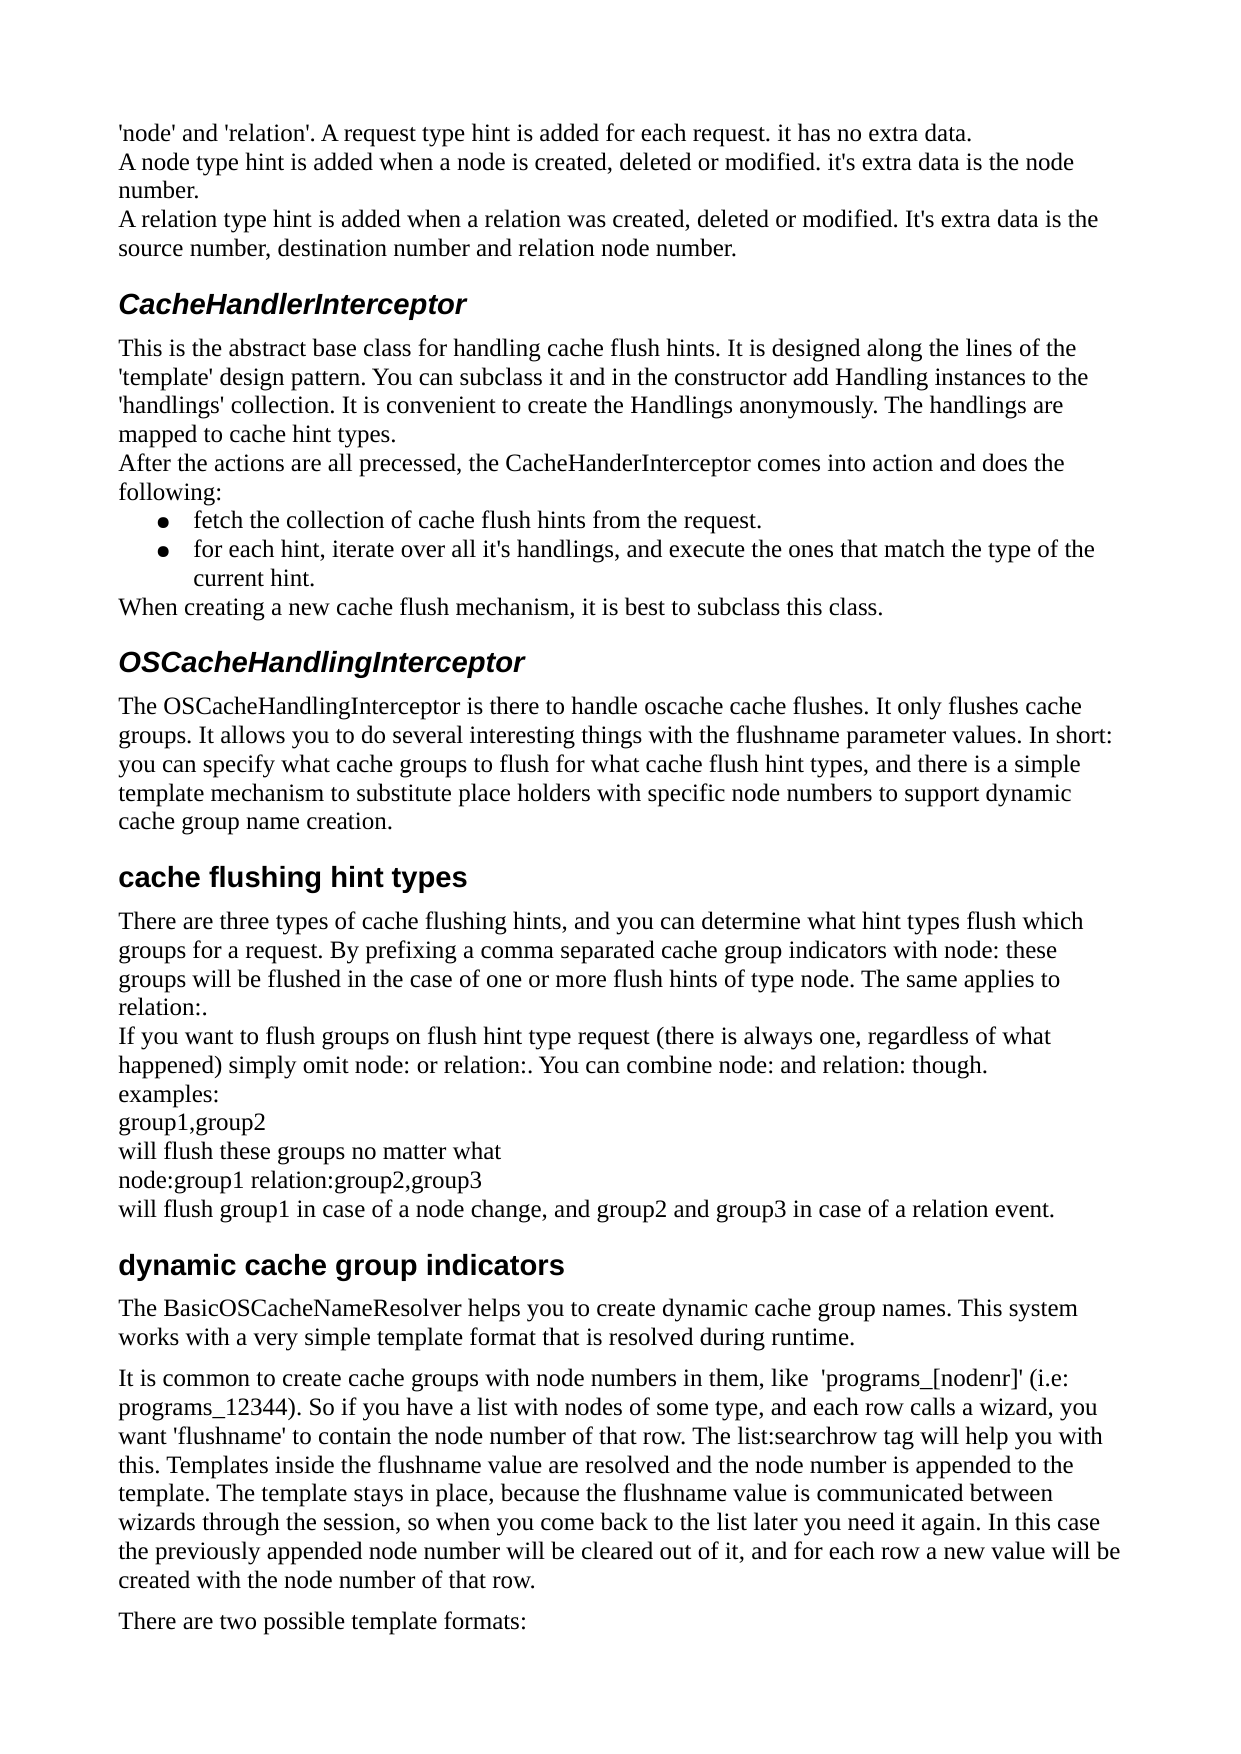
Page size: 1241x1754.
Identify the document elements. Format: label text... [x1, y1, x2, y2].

list fetch the collection of cache flush hints from the request. [156, 505, 1122, 534]
text 'node' and 'relation'. A request type hint is added for each request. it has no extra data. [118, 118, 1122, 147]
text will flush group1 in case of a node change, and group2 and group3 in case of a relation event. [118, 1194, 1122, 1222]
subtitle CacheHandlerInterceptor [118, 287, 1122, 320]
subtitle OSCacheHandlingInterceptor [118, 645, 1122, 679]
text After the actions are all precessed, the CacheHanderInterceptor comes into action and does the following: [118, 448, 1122, 505]
text will flush these groups no matter what [118, 1136, 1122, 1165]
text A node type hint is added when a node is created, deleted or modified. it's extra data is the node number. [118, 147, 1122, 204]
text The OSCacheHandlingInterceptor is there to handle oscache cache flushes. It only flushes cache groups. It allows you to do several interesting things with the flushname parameter values. In short: you can specify what cache groups to flush for what cache flush hint types, and there is a simple template mechanism to substitute place holders with specific node numbers to support dynamic cache group name creation. [118, 691, 1122, 835]
text examples: [118, 1079, 1122, 1107]
text group1,group2 [118, 1107, 1122, 1136]
text A relation type hint is added when a relation was created, deleted or modified. It's extra data is the source number, destination number and relation node number. [118, 204, 1122, 262]
text If you want to flush groups on flush hint type request (there is always one, regardless of what happened) simply omit node: or relation:. You can combine node: and relation: though. [118, 1021, 1122, 1079]
subtitle dynamic cache group indicators [118, 1247, 1122, 1281]
text When creating a new cache flush mechanism, it is best to subclass this class. [118, 592, 1122, 620]
text node:group1 relation:group2,group3 [118, 1165, 1122, 1194]
subtitle cache flushing hint types [118, 860, 1122, 894]
text This is the abstract base class for handling cache flush hints. It is designed along the lines of the 'template' design pattern. You can subclass it and in the constructor add Handling instances to the 'handlings' collection. It is convenient to create the Handlings anonymously. The handlings are mapped to cache hint types. [118, 333, 1122, 448]
text It is common to create cache groups with node numbers in them, like 'programs_[nodenr]' (i.e: programs_12344). So if you have a list with nodes of some type, and each row calls a wizard, you want 'flushname' to contain the node number of that row. The list:searchrow tag will help you with this. Templates inside the flushname value are resolved and the node number is appended to the template. The template stays in place, because the flushname value is communicated between wizards through the session, so when you come back to the list later you need it again. In this case the previously appended node number will be cleared out of it, and for each row a new value will be created with the node number of that row. [118, 1363, 1122, 1593]
text There are two possible template formats: [118, 1606, 1122, 1635]
list for each hint, iterate over all it's handlings, and execute the ones that match the type of the current hint. [156, 534, 1122, 592]
text There are three types of cache flushing hints, and you can determine what hint types flush which groups for a request. By prefixing a comma separated cache group indicators with node: these groups will be flushed in the case of one or more flush hints of type node. The same applies to relation:. [118, 906, 1122, 1021]
text The BasicOSCacheNameResolver helps you to create dynamic cache group names. This system works with a very simple template format that is resolved during runtime. [118, 1293, 1122, 1351]
